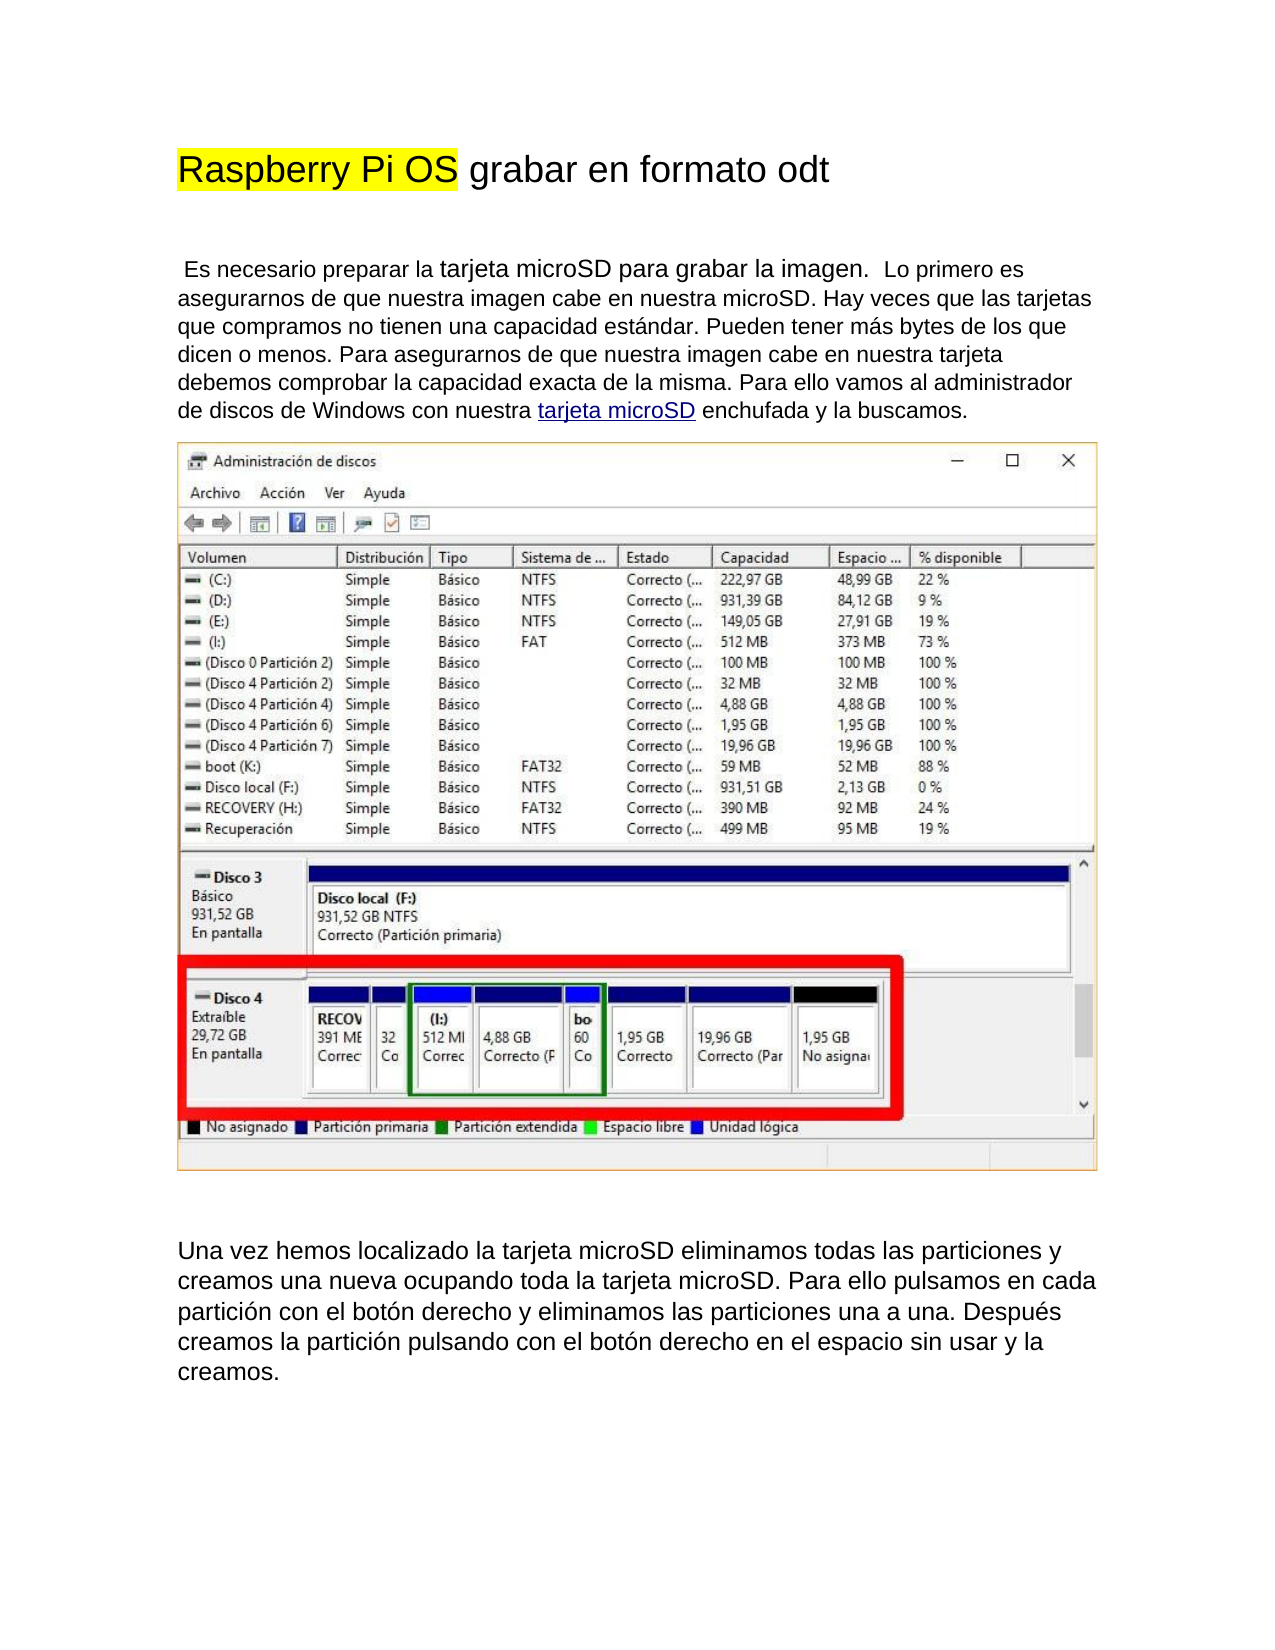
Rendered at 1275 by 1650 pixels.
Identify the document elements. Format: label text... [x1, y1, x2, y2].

text Una vez hemos localizado la tarjeta microSD eliminamos todas las particiones y creamos una nueva ocupando toda la tarjeta microSD. Para ello pulsamos en cada partición con el botón derecho y eliminamos las particiones una a una. Después creamos la partición pulsando con el botón derecho en el espacio sin usar y la creamos. [177, 1236, 1098, 1386]
text Raspberry Pi OS grabar en formato odt [177, 148, 1098, 191]
text Es necesario preparar la tarjeta microSD para grabar la imagen. Lo primero es asegurarnos de que nuestra imagen cabe en nuestra microSD. Hay veces que las tarjetas que compramos no tienen una capacidad estándar. Pueden tener más bytes de los que dicen o menos. Para asegurarnos de que nuestra imagen cabe en nuestra tarjeta debemos comprobar la capacidad exacta de la misma. Para ello vamos al administrador de discos de Windows con nuestra tarjeta microSD enchufada y la buscamos. [177, 254, 1098, 424]
